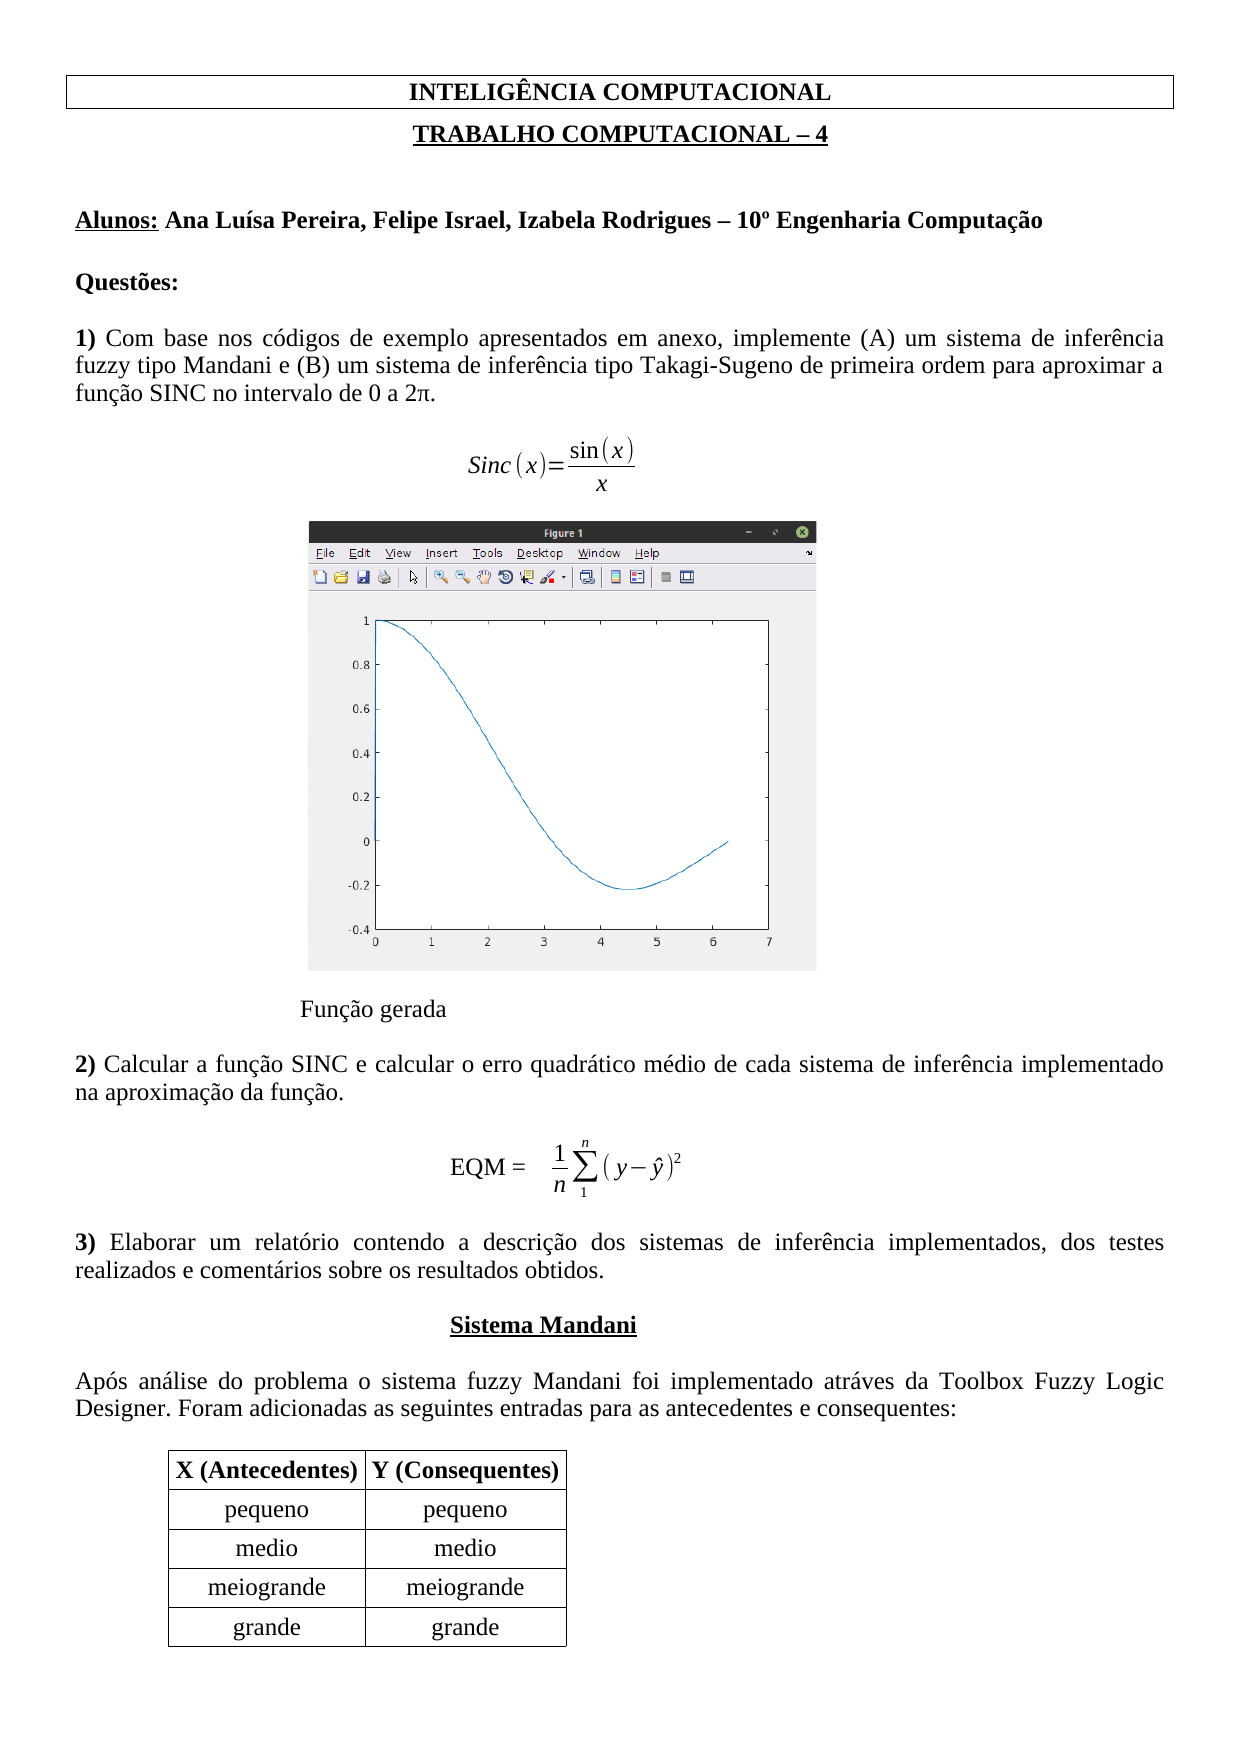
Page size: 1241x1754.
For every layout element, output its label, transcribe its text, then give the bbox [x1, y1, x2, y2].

table_cell medio [169, 1530, 365, 1568]
table_cell grande [366, 1608, 566, 1646]
text Sistema Mandani [75, 1311, 1165, 1339]
table_header X (Antecedentes) [169, 1451, 365, 1489]
table_cell pequeno [366, 1490, 566, 1528]
table_cell meiogrande [366, 1569, 566, 1607]
text Questões: [75, 268, 1165, 296]
text Alunos: Ana Luísa Pereira, Felipe Israel, Izabela Rodrigues – 10º Engenharia Computação [75, 206, 1165, 234]
text Após análise do problema o sistema fuzzy Mandani foi implementado atráves da Toolbox Fuzzy Logic Designer. Foram adicionadas as seguintes entradas para as antecedentes e consequentes: [75, 1367, 1165, 1422]
text EQM = [75, 1133, 1165, 1201]
text 3) Elaborar um relatório contendo a descrição dos sistemas de inferência implementados, dos testes realizados e comentários sobre os resultados obtidos. [75, 1228, 1165, 1284]
text TRABALHO COMPUTACIONAL – 4 [75, 121, 1165, 148]
table_cell pequeno [169, 1490, 365, 1528]
text Função gerada [75, 995, 1165, 1022]
table_cell meiogrande [169, 1569, 365, 1607]
table_cell medio [366, 1530, 566, 1568]
text INTELIGÊNCIA COMPUTACIONAL [67, 76, 1173, 108]
picture [308, 521, 817, 971]
text 1) Com base nos códigos de exemplo apresentados em anexo, implemente (A) um sistema de inferência fuzzy tipo Mandani e (B) um sistema de inferência tipo Takagi-Sugeno de primeira ordem para aproximar a função SINC no intervalo de 0 a 2π. [75, 324, 1165, 407]
table_header Y (Consequentes) [366, 1451, 566, 1489]
table_cell grande [169, 1608, 365, 1646]
text 2) Calcular a função SINC e calcular o erro quadrático médio de cada sistema de inferência implementado na aproximação da função. [75, 1050, 1165, 1106]
